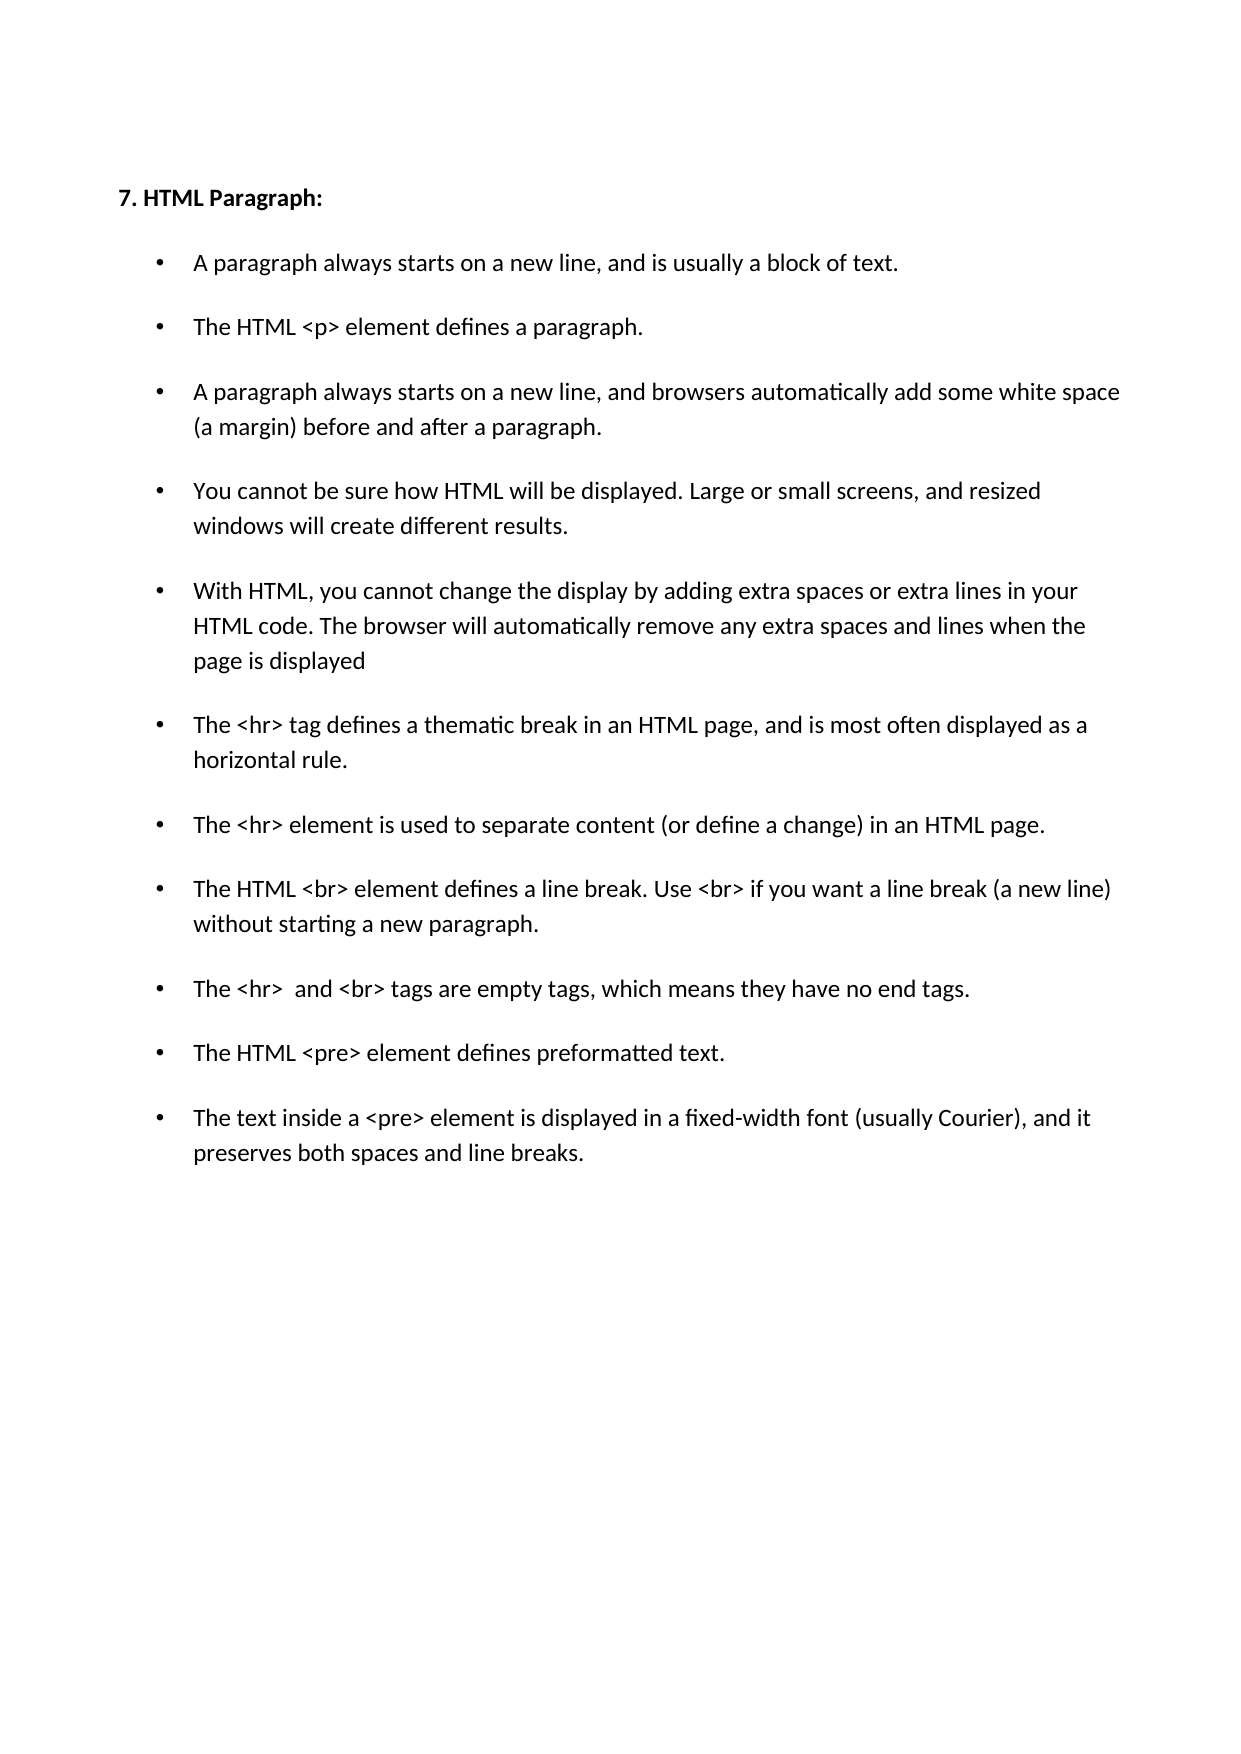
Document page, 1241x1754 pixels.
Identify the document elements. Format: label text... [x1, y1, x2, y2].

list A paragraph always starts on a new line, and is usually a block of text. [156, 247, 1122, 278]
list The HTML <pre> element defines preformatted text. [156, 1037, 1122, 1068]
list The <hr> and <br> tags are empty tags, which means they have no end tags. [156, 973, 1122, 1003]
list The HTML <p> element defines a paragraph. [156, 312, 1122, 342]
list The <hr> tag defines a thematic break in an HTML page, and is most often displayed as a horizontal rule. [156, 709, 1122, 775]
list With HTML, you cannot change the display by adding extra spaces or extra lines in your HTML code. The browser will automatically remove any extra spaces and lines when the page is displayed [156, 575, 1122, 676]
list The text inside a <pre> element is displayed in a fixed-width font (usually Courier), and it preserves both spaces and line breaks. [156, 1102, 1122, 1167]
list The HTML <br> element defines a line break. Use <br> if you want a line break (a new line) without starting a new paragraph. [156, 873, 1122, 939]
text 7. HTML Paragraph: [118, 183, 1122, 213]
list A paragraph always starts on a new line, and browsers automatically add some white space (a margin) before and after a paragraph. [156, 376, 1122, 442]
list You cannot be sure how HTML will be displayed. Large or small screens, and resized windows will create different results. [156, 476, 1122, 541]
list The <hr> element is used to separate content (or define a change) in an HTML page. [156, 809, 1122, 839]
